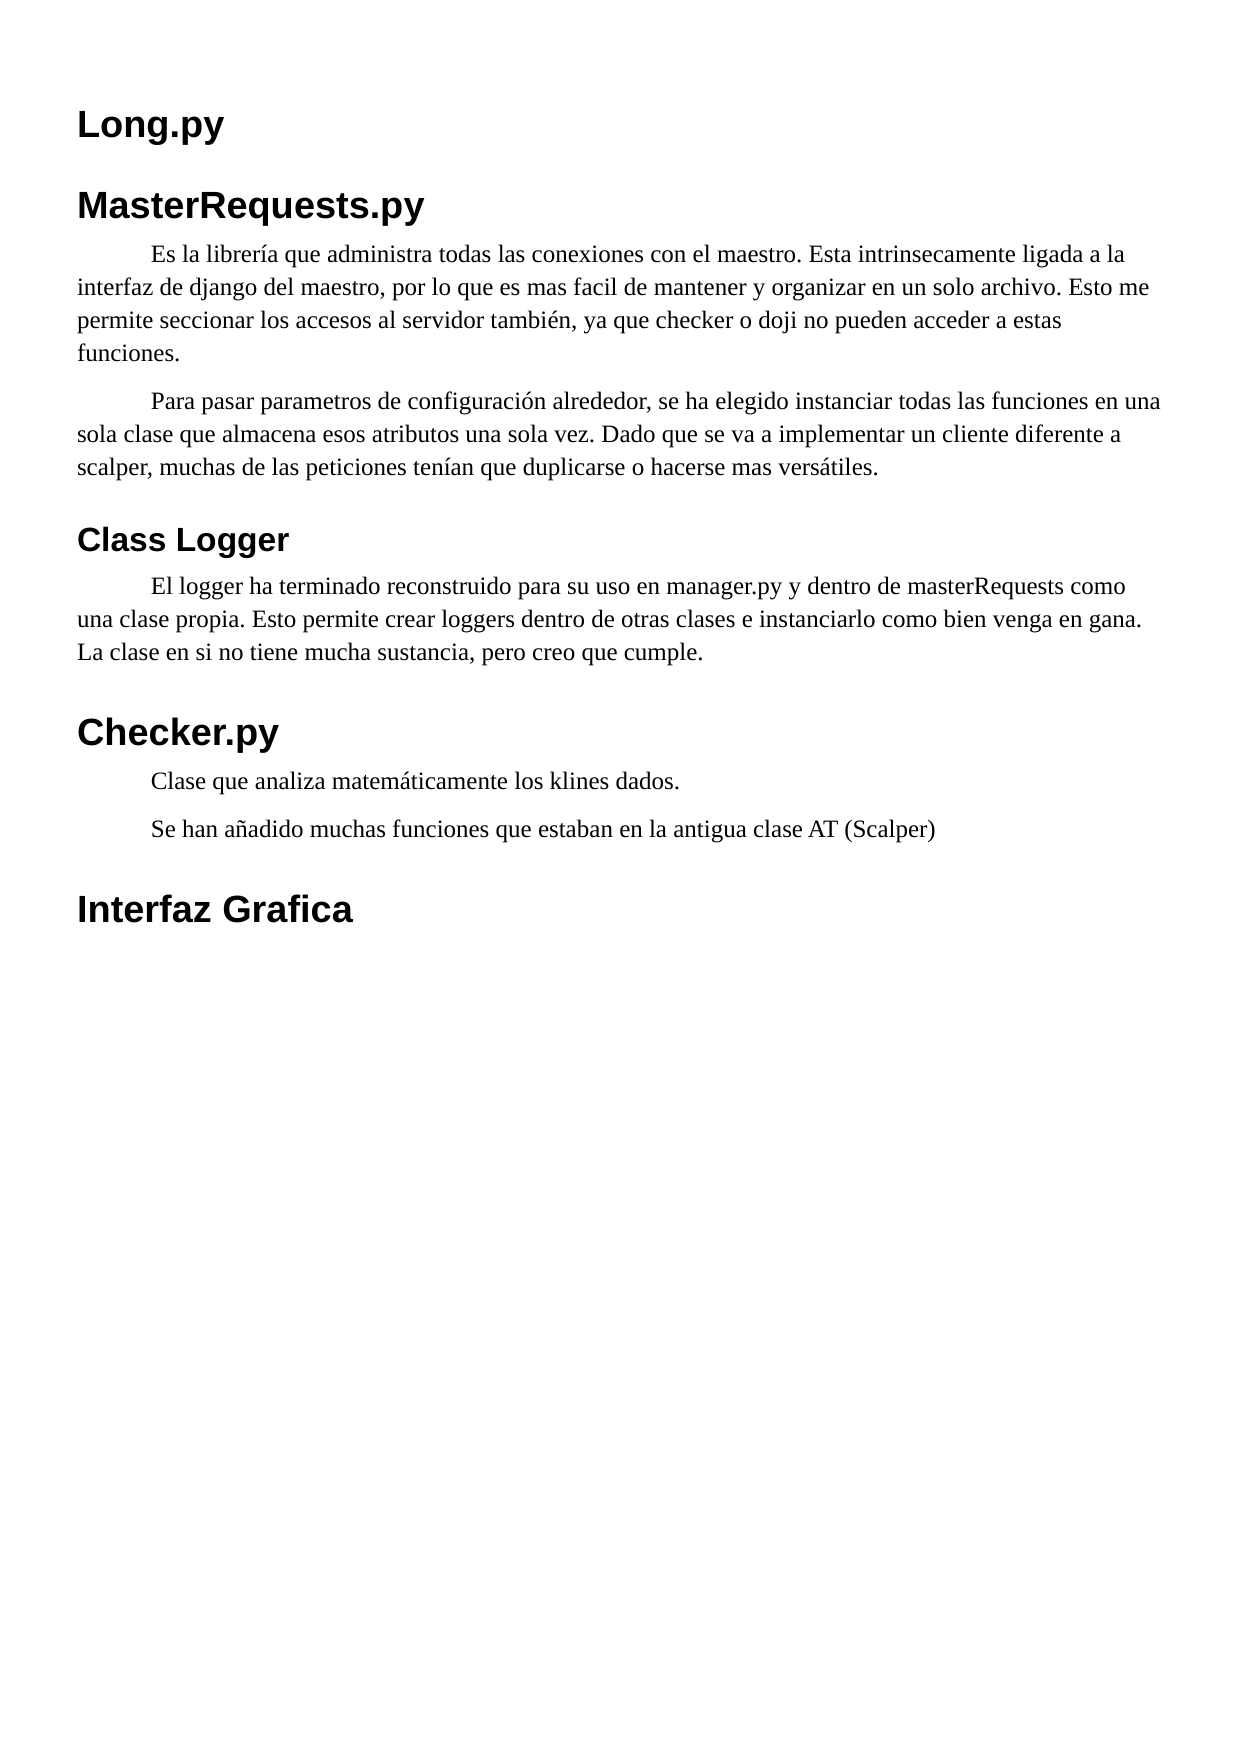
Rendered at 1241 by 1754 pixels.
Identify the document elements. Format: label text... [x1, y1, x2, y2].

subtitle MasterRequests.py [77, 183, 1163, 227]
text Para pasar parametros de configuración alrededor, se ha elegido instanciar todas las funciones en una sola clase que almacena esos atributos una sola vez. Dado que se va a implementar un cliente diferente a scalper, muchas de las peticiones tenían que duplicarse o hacerse mas versátiles. [77, 386, 1163, 481]
subtitle Long.py [77, 102, 1163, 145]
subtitle Interfaz Grafica [77, 886, 1163, 930]
text El logger ha terminado reconstruido para su uso en manager.py y dentro de masterRequests como una clase propia. Esto permite crear loggers dentro de otras clases e instanciarlo como bien venga en gana. La clase en si no tiene mucha sustancia, pero creo que cumple. [77, 571, 1163, 666]
subtitle Class Logger [77, 520, 1163, 559]
text Clase que analiza matemáticamente los klines dados. [77, 766, 1163, 795]
subtitle Checker.py [77, 710, 1163, 754]
text Es la librería que administra todas las conexiones con el maestro. Esta intrinsecamente ligada a la interfaz de django del maestro, por lo que es mas facil de mantener y organizar en un solo archivo. Esto me permite seccionar los accesos al servidor también, ya que checker o doji no pueden acceder a estas funciones. [77, 239, 1163, 367]
text Se han añadido muchas funciones que estaban en la antigua clase AT (Scalper) [77, 814, 1163, 842]
